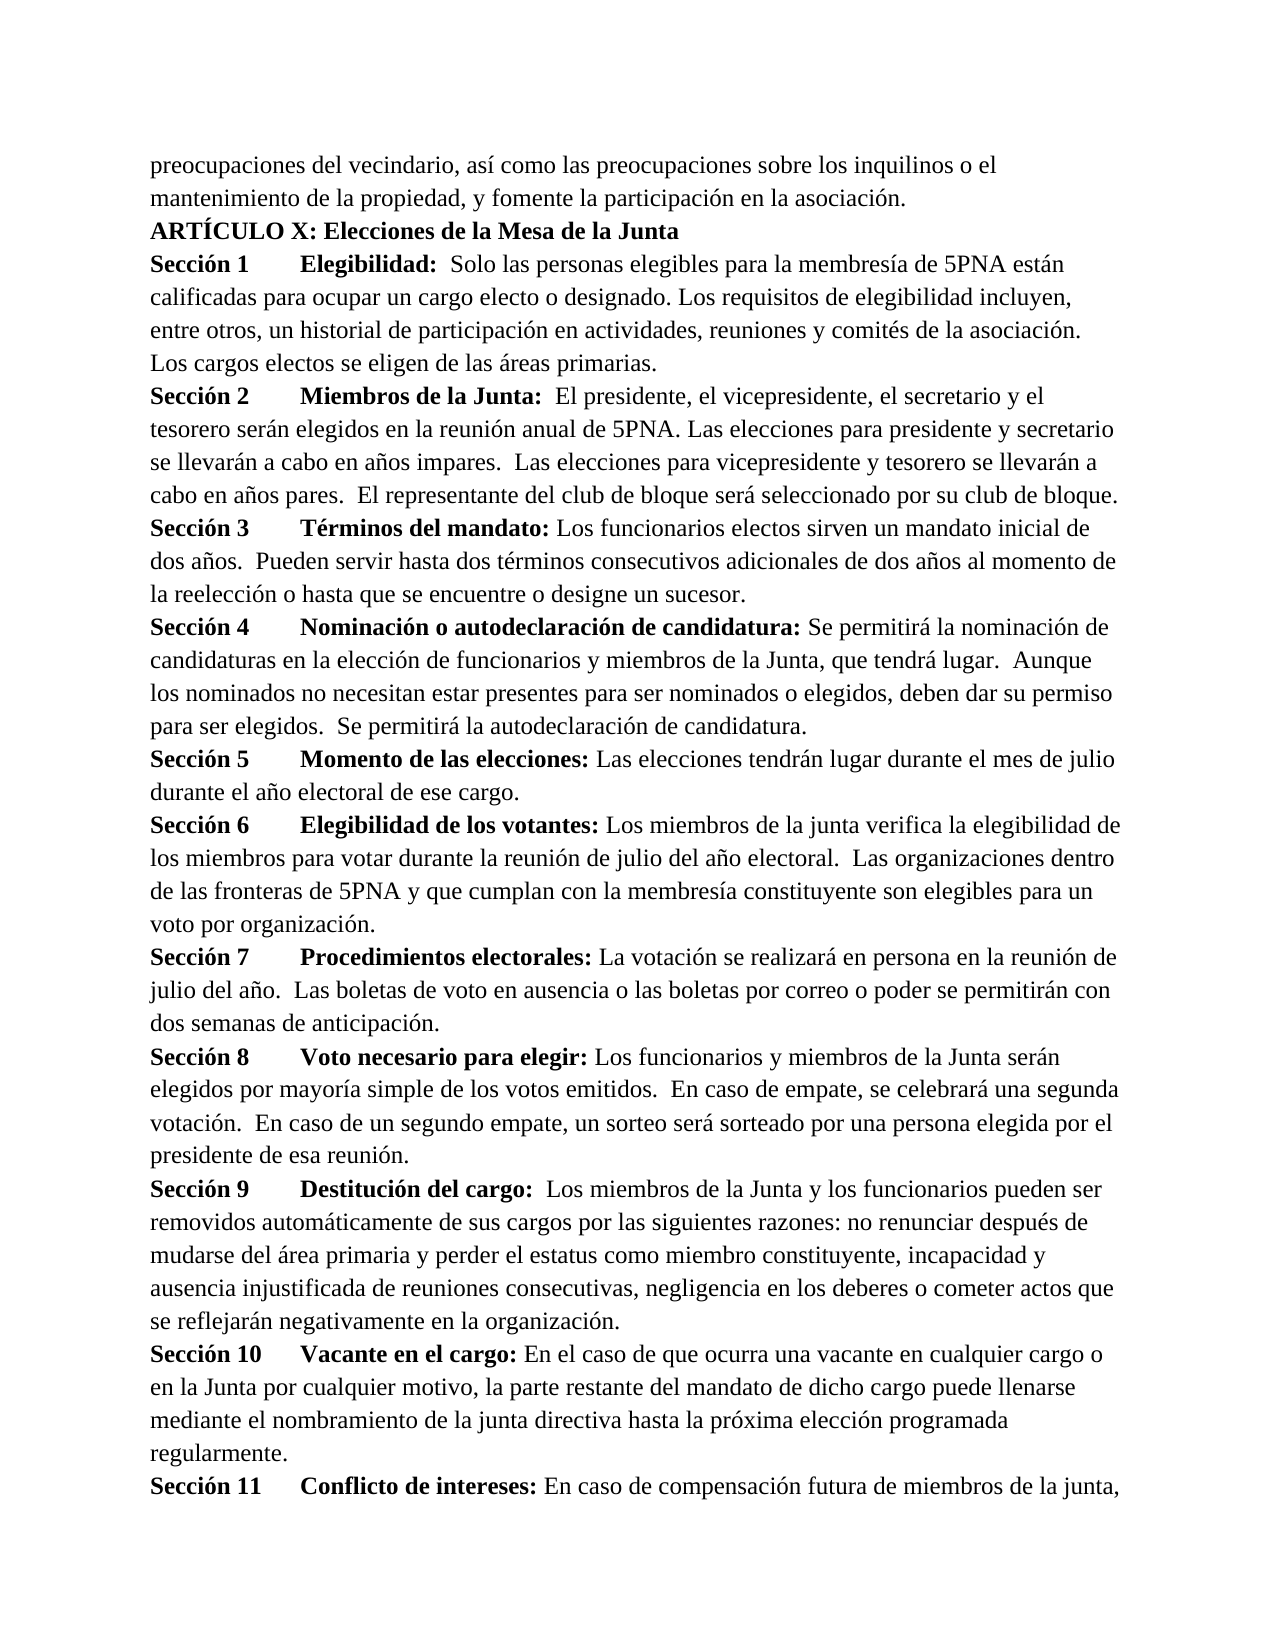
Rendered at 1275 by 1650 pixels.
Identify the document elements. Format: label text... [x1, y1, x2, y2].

text Sección 7 Procedimientos electorales: La votación se realizará en persona en la reunión de julio del año. Las boletas de voto en ausencia o las boletas por correo o poder se permitirán con dos semanas de anticipación. [150, 942, 1125, 1037]
text Sección 3 Términos del mandato: Los funcionarios electos sirven un mandato inicial de dos años. Pueden servir hasta dos términos consecutivos adicionales de dos años al momento de la reelección o hasta que se encuentre o designe un sucesor. [150, 513, 1125, 608]
text preocupaciones del vecindario, así como las preocupaciones sobre los inquilinos o el mantenimiento de la propiedad, y fomente la participación en la asociación. [150, 150, 1125, 212]
text Sección 1 Elegibilidad: Solo las personas elegibles para la membresía de 5PNA están calificadas para ocupar un cargo electo o designado. Los requisitos de elegibilidad incluyen, entre otros, un historial de participación en actividades, reuniones y comités de la asociación. Los cargos electos se eligen de las áreas primarias. [150, 249, 1125, 377]
text Sección 6 Elegibilidad de los votantes: Los miembros de la junta verifica la elegibilidad de los miembros para votar durante la reunión de julio del año electoral. Las organizaciones dentro de las fronteras de 5PNA y que cumplan con la membresía constituyente son elegibles para un voto por organización. [150, 810, 1125, 938]
text Sección 4 Nominación o autodeclaración de candidatura: Se permitirá la nominación de candidaturas en la elección de funcionarios y miembros de la Junta, que tendrá lugar. Aunque los nominados no necesitan estar presentes para ser nominados o elegidos, deben dar su permiso para ser elegidos. Se permitirá la autodeclaración de candidatura. [150, 612, 1125, 740]
text Sección 8 Voto necesario para elegir: Los funcionarios y miembros de la Junta serán elegidos por mayoría simple de los votos emitidos. En caso de empate, se celebrará una segunda votación. En caso de un segundo empate, un sorteo será sorteado por una persona elegida por el presidente de esa reunión. [150, 1042, 1125, 1169]
text Sección 9 Destitución del cargo: Los miembros de la Junta y los funcionarios pueden ser removidos automáticamente de sus cargos por las siguientes razones: no renunciar después de mudarse del área primaria y perder el estatus como miembro constituyente, incapacidad y ausencia injustificada de reuniones consecutivas, negligencia en los deberes o cometer actos que se reflejarán negativamente en la organización. [150, 1174, 1125, 1334]
text Sección 11 Conflicto de intereses: En caso de compensación futura de miembros de la junta, [150, 1471, 1125, 1499]
text Sección 10 Vacante en el cargo: En el caso de que ocurra una vacante en cualquier cargo o en la Junta por cualquier motivo, la parte restante del mandato de dicho cargo puede llenarse mediante el nombramiento de la junta directiva hasta la próxima elección programada regularmente. [150, 1339, 1125, 1467]
text Sección 5 Momento de las elecciones: Las elecciones tendrán lugar durante el mes de julio durante el año electoral de ese cargo. [150, 744, 1125, 806]
text ARTÍCULO X: Elecciones de la Mesa de la Junta [150, 216, 1125, 245]
text Sección 2 Miembros de la Junta: El presidente, el vicepresidente, el secretario y el tesorero serán elegidos en la reunión anual de 5PNA. Las elecciones para presidente y secretario se llevarán a cabo en años impares. Las elecciones para vicepresidente y tesorero se llevarán a cabo en años pares. El representante del club de bloque será seleccionado por su club de bloque. [150, 381, 1125, 509]
